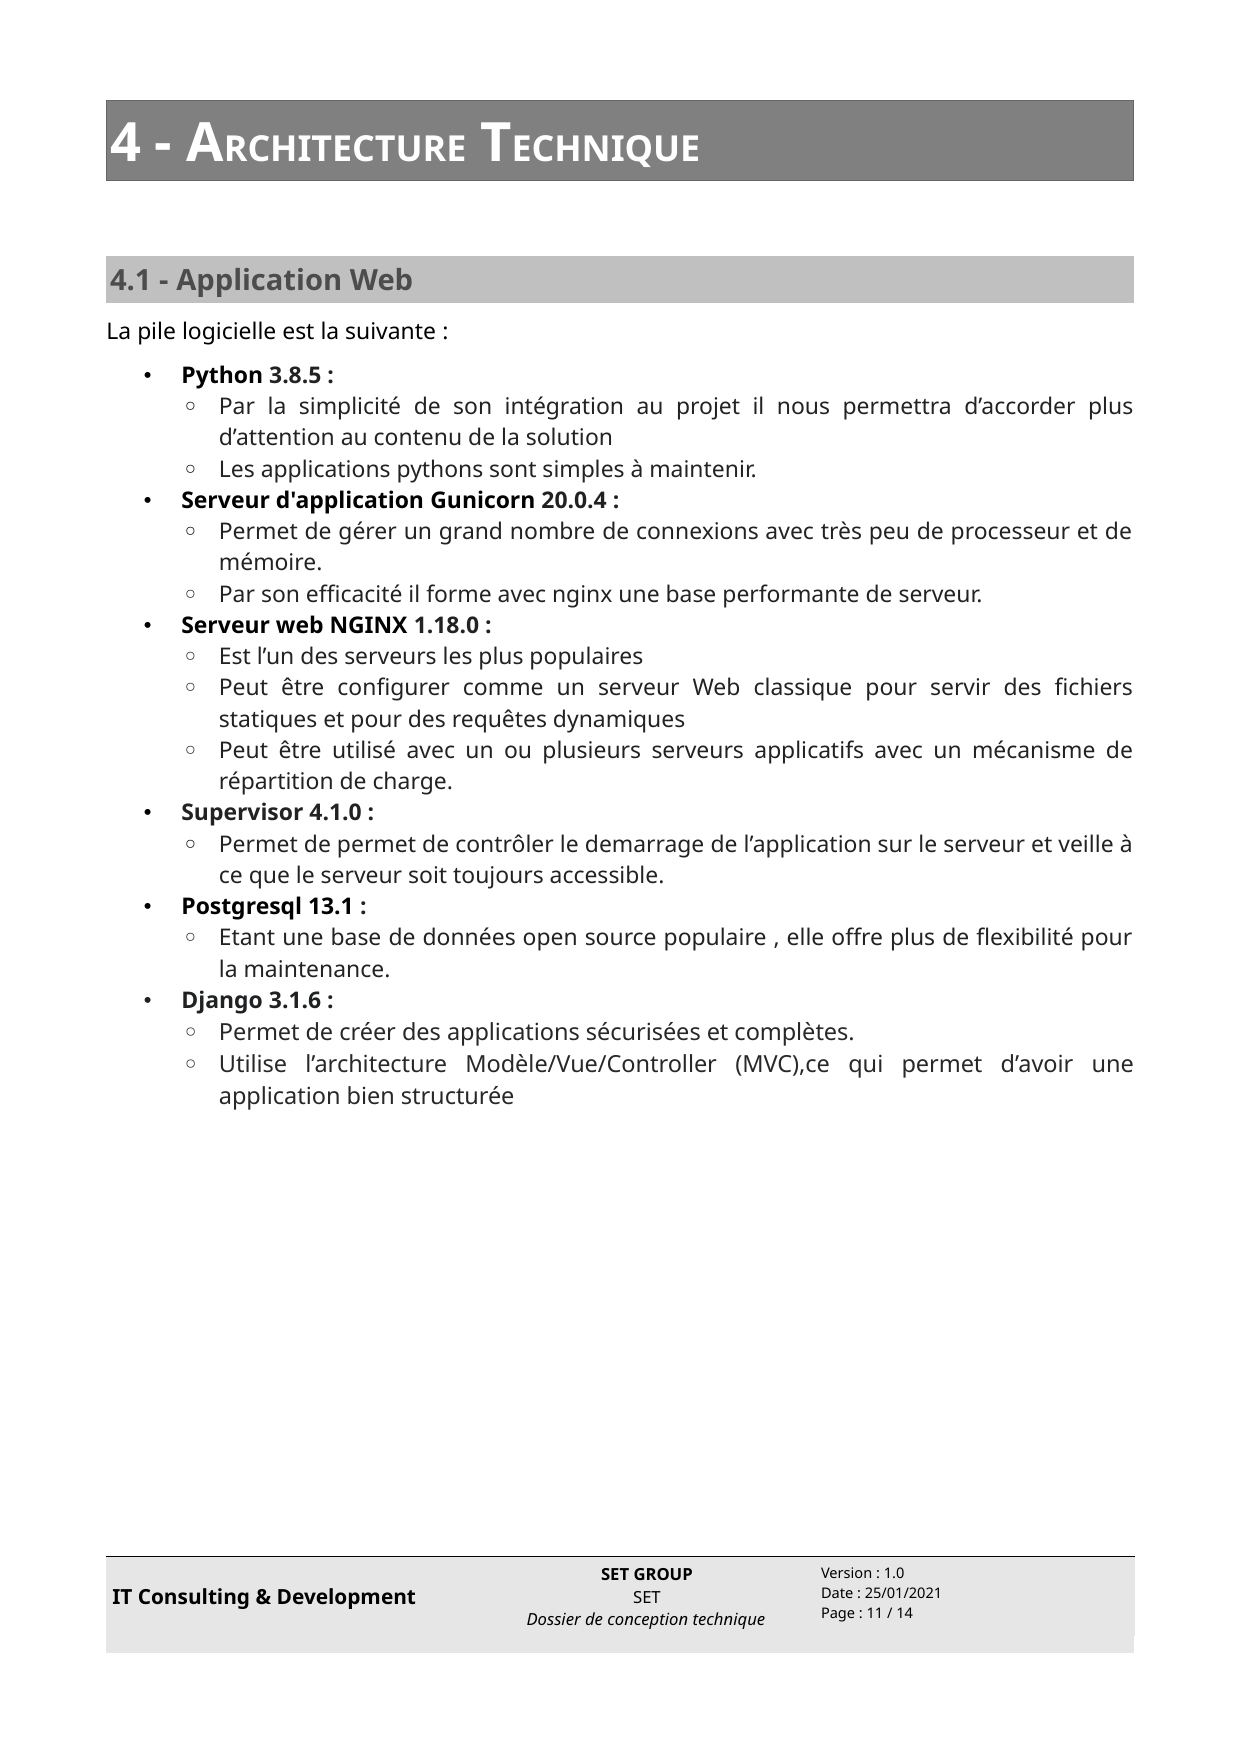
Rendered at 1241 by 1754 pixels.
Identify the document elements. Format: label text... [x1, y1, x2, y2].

list Django 3.1.6 : [144, 984, 1134, 1015]
subtitle Application Web [107, 257, 1133, 302]
list Permet de créer des applications sécurisées et complètes. [181, 1015, 1134, 1047]
text La pile logicielle est la suivante : [106, 315, 1134, 346]
list Peut être configurer comme un serveur Web classique pour servir des fichiers statiques et pour des requêtes dynamiques [181, 671, 1134, 734]
list Est l’un des serveurs les plus populaires [181, 640, 1134, 671]
list Permet de gérer un grand nombre de connexions avec très peu de processeur et de mémoire. [181, 515, 1134, 577]
list Utilise l’architecture Modèle/Vue/Controller (MVC),ce qui permet d’avoir une application bien structurée [181, 1047, 1134, 1111]
list Les applications pythons sont simples à maintenir. [181, 452, 1134, 484]
list Python 3.8.5 : [144, 359, 1134, 390]
list Serveur web NGINX 1.18.0 : [144, 609, 1134, 640]
list Peut être utilisé avec un ou plusieurs serveurs applicatifs avec un mécanisme de répartition de charge. [181, 734, 1134, 796]
list Permet de permet de contrôler le demarrage de l’application sur le serveur et veille à ce que le serveur soit toujours accessible. [181, 827, 1134, 890]
list Etant une base de données open source populaire , elle offre plus de flexibilité pour la maintenance. [181, 921, 1134, 984]
list Par son efficacité il forme avec nginx une base performante de serveur. [181, 577, 1134, 609]
list Postgresql 13.1 : [144, 890, 1134, 921]
list Par la simplicité de son intégration au projet il nous permettra d’accorder plus d’attention au contenu de la solution [181, 390, 1134, 452]
subtitle Architecture Technique [107, 101, 1133, 180]
list Supervisor 4.1.0 : [144, 796, 1134, 827]
list Serveur d'application Gunicorn 20.0.4 : [144, 484, 1134, 515]
